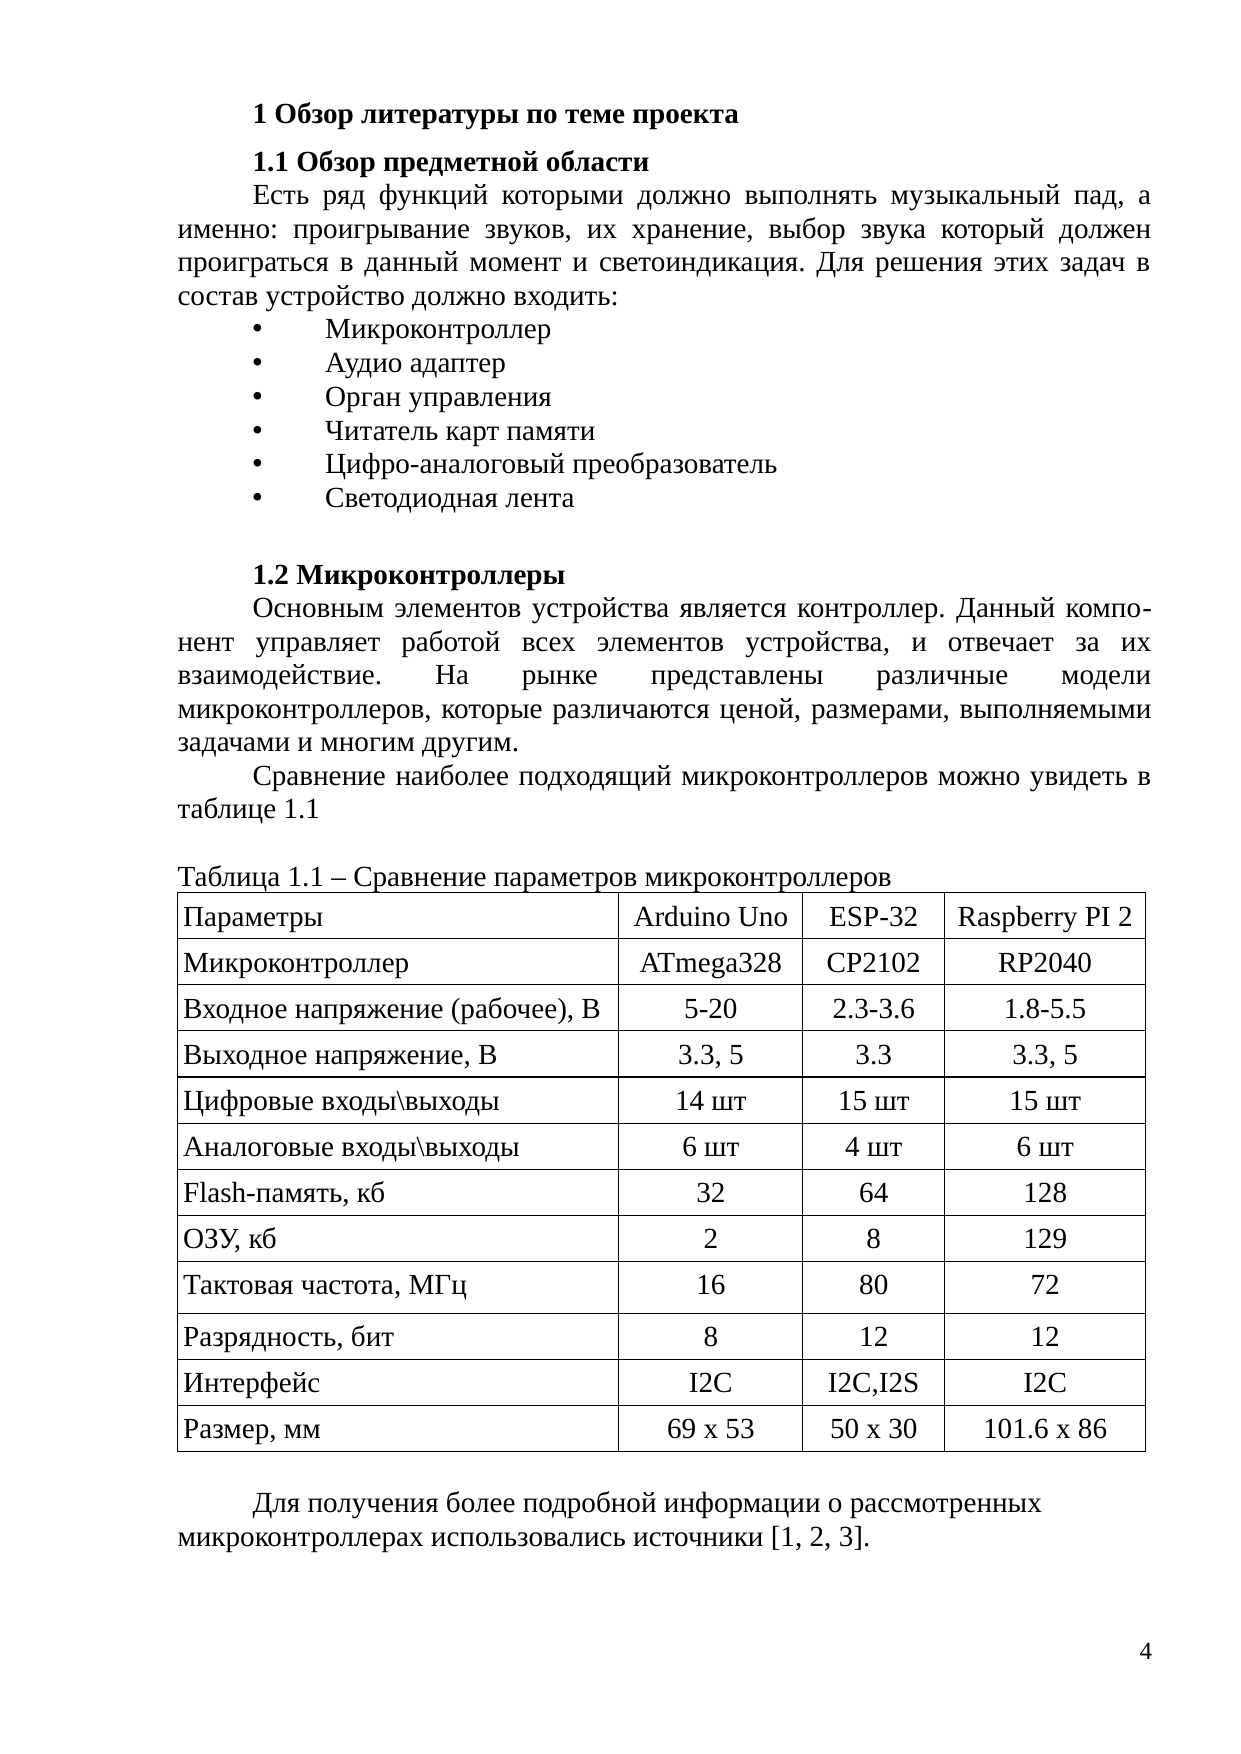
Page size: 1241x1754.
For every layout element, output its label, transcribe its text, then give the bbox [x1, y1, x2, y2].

table_cell Разрядность, бит [178, 1314, 618, 1358]
list Микроконтроллер [177, 312, 1152, 345]
table_cell 1.8-5.5 [945, 985, 1145, 1030]
table_cell 129 [945, 1216, 1145, 1261]
table_cell ATmega328 [619, 939, 802, 984]
table_header ESP-32 [803, 893, 944, 938]
list Цифро-аналоговый преобразователь [177, 446, 1152, 480]
table_cell 3.3 [803, 1031, 944, 1076]
table_cell 3.3, 5 [945, 1031, 1145, 1076]
table_cell 128 [945, 1170, 1145, 1214]
table_cell 64 [803, 1170, 944, 1214]
table_header Параметры [178, 893, 618, 938]
table_cell 6 шт [619, 1124, 802, 1168]
table_cell Микроконтроллер [178, 939, 618, 984]
table_header Arduino Uno [619, 893, 802, 938]
table_cell 3.3, 5 [619, 1031, 802, 1076]
table_cell 14 шт [619, 1078, 802, 1122]
list Читатель карт памяти [177, 413, 1152, 446]
table_cell 12 [803, 1314, 944, 1358]
text Сравнение наиболее подходящий микроконтроллеров можно увидеть в таблице 1.1 [177, 758, 1152, 825]
table_cell CP2102 [803, 939, 944, 984]
table_cell Flash-память, кб [178, 1170, 618, 1214]
list Орган управления [177, 379, 1152, 413]
table_cell 80 [803, 1262, 944, 1312]
text Таблица 1.1 – Сравнение параметров микроконтроллеров [177, 859, 1152, 892]
table_cell 101.6 х 86 [945, 1406, 1145, 1451]
subtitle 1 Обзор литературы по теме проекта [177, 96, 1152, 129]
table_cell ОЗУ, кб [178, 1216, 618, 1261]
table_cell Выходное напряжение, B [178, 1031, 618, 1076]
table_cell 12 [945, 1314, 1145, 1358]
table_cell Тактовая частота, МГц [178, 1262, 618, 1312]
table_cell 8 [619, 1314, 802, 1358]
table_cell Размер, мм [178, 1406, 618, 1451]
table_cell I2C,I2S [803, 1360, 944, 1404]
table_cell 8 [803, 1216, 944, 1261]
list Светодиодная лента [177, 480, 1152, 513]
table_cell 2.3-3.6 [803, 985, 944, 1030]
table_cell 72 [945, 1262, 1145, 1312]
table_cell 50 x 30 [803, 1406, 944, 1451]
table_cell 2 [619, 1216, 802, 1261]
table_cell 69 х 53 [619, 1406, 802, 1451]
table_header Raspberry PI 2 [945, 893, 1145, 938]
table_cell 5-20 [619, 985, 802, 1030]
table_cell Интерфейс [178, 1360, 618, 1404]
table_cell 32 [619, 1170, 802, 1214]
table_cell Аналоговые входы\выходы [178, 1124, 618, 1168]
table_cell 15 шт [945, 1078, 1145, 1122]
table_cell 15 шт [803, 1078, 944, 1122]
subtitle 1.1 Обзор предметной области [177, 144, 1152, 177]
table_cell 6 шт [945, 1124, 1145, 1168]
text Для получения более подробной информации о рассмотренных микроконтроллерах использовались источники [1, 2, 3]. [177, 1485, 1152, 1552]
table_cell Цифровые входы\выходы [178, 1078, 618, 1122]
table_cell I2C [619, 1360, 802, 1404]
table_cell RP2040 [945, 939, 1145, 984]
table_cell Входное напряжение (рабочее), В [178, 985, 618, 1030]
subtitle 1.2 Микроконтроллеры [177, 557, 1152, 590]
list Аудио адаптер [177, 345, 1152, 379]
table_cell 4 шт [803, 1124, 944, 1168]
table_cell I2C [945, 1360, 1145, 1404]
text Есть ряд функций которыми должно выполнять музыкальный пад, а именно: проигрывание звуков, их хранение, выбор звука который должен проиграться в данный момент и светоиндикация. Для решения этих задач в состав устройство должно входить: [177, 177, 1152, 312]
table_cell 16 [619, 1262, 802, 1312]
text Основным элементов устройства является контроллер. Данный компо­нент управляет работой всех элементов устройства, и отвечает за их взаимодействие. На рынке представлены различные модели микроконтроллеров, которые различаются ценой, размерами, выполняемыми задачами и многим другим. [177, 590, 1152, 758]
